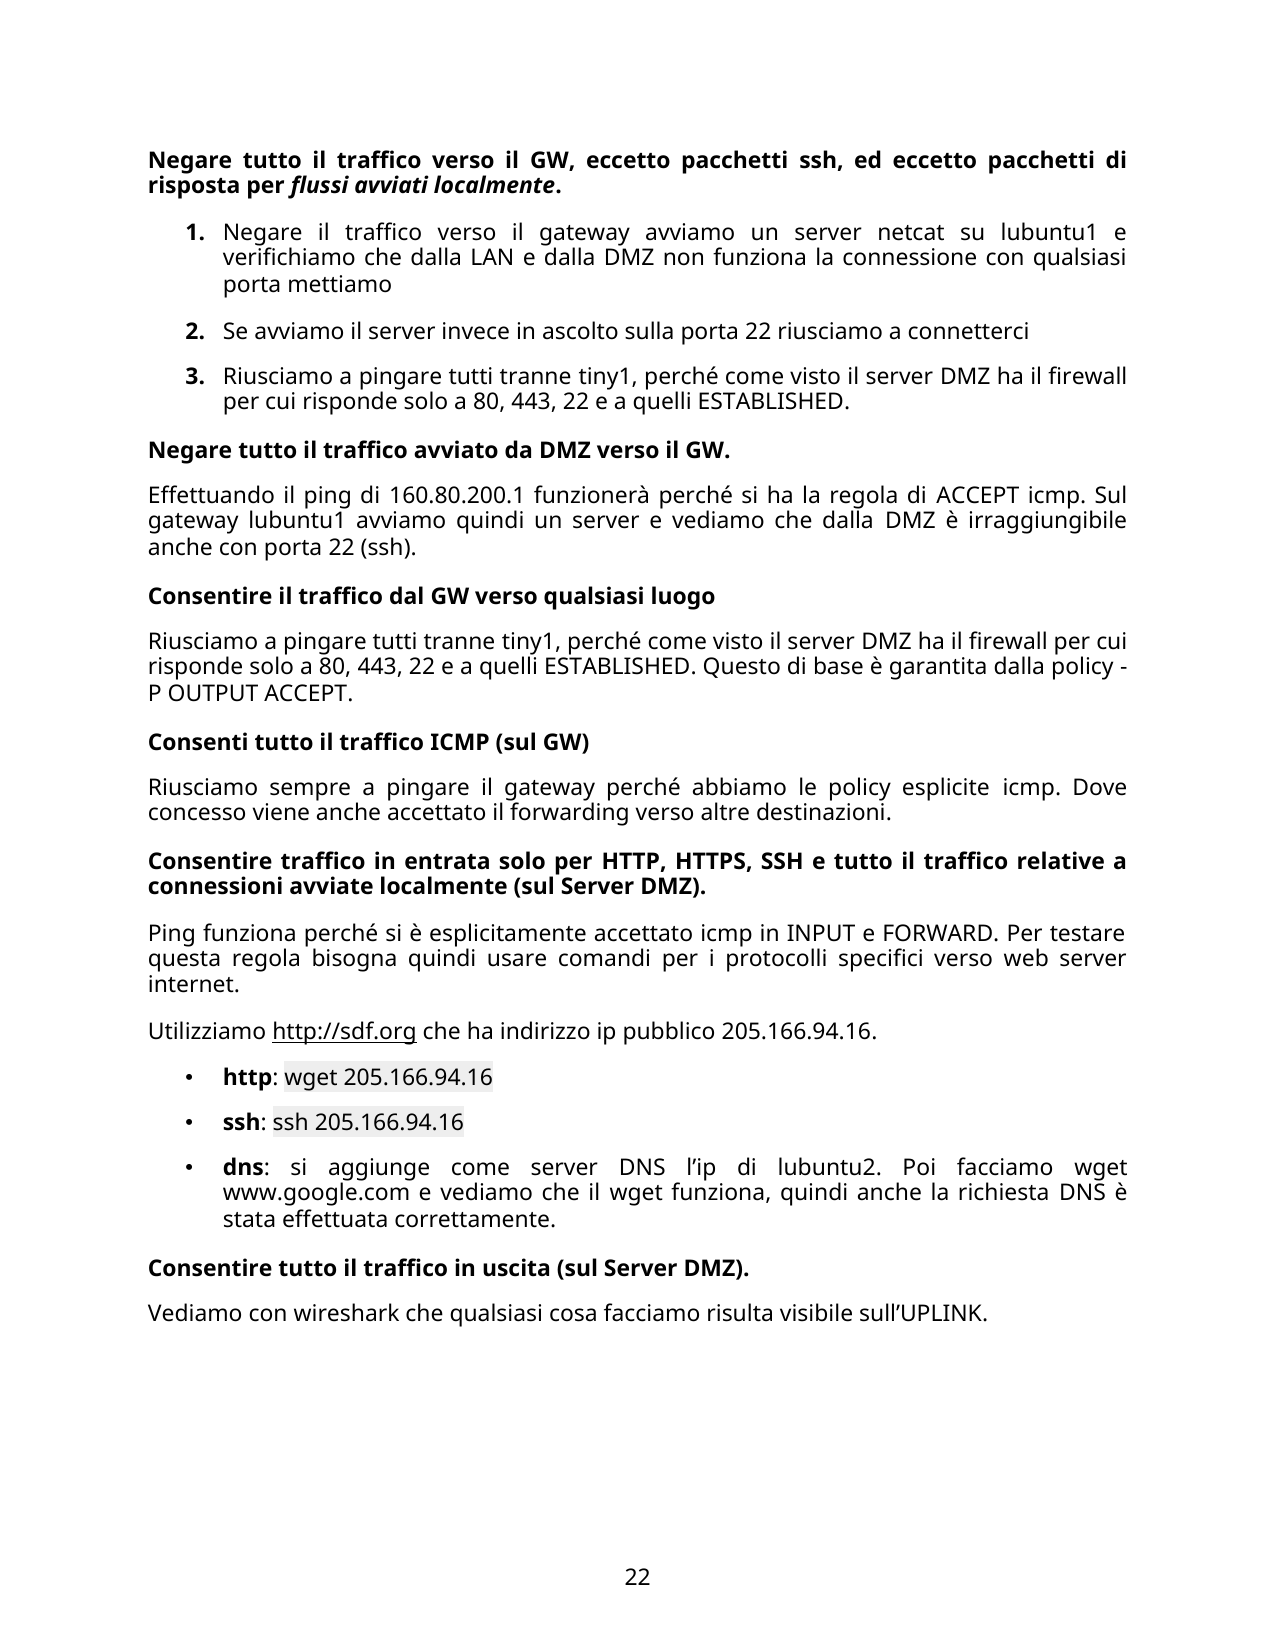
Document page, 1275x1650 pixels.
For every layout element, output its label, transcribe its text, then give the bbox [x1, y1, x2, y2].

list Negare il traffico verso il gateway avviamo un server netcat su lubuntu1 e verifichiamo che dalla LAN e dalla DMZ non funziona la connessione con qualsiasi porta mettiamo [185, 219, 1127, 299]
list Se avviamo il server invece in ascolto sulla porta 22 riusciamo a connetterci [185, 318, 1127, 344]
subtitle Negare tutto il traffico avviato da DMZ verso il GW. [148, 437, 1127, 464]
subtitle Consentire tutto il traffico in uscita (sul Server DMZ). [148, 1255, 1127, 1281]
subtitle Consentire il traffico dal GW verso qualsiasi luogo [148, 583, 1127, 609]
list http: wget 205.166.94.16 [185, 1064, 1127, 1090]
subtitle Consentire traffico in entrata solo per HTTP, HTTPS, SSH e tutto il traffico relative a connessioni avviate localmente (sul Server DMZ). [148, 848, 1127, 901]
list dns: si aggiunge come server DNS l’ip di lubuntu2. Poi facciamo wget www.google.com e vediamo che il wget funziona, quindi anche la richiesta DNS è stata effettuata correttamente. [185, 1154, 1127, 1234]
text Riusciamo a pingare tutti tranne tiny1, perché come visto il server DMZ ha il firewall per cui risponde solo a 80, 443, 22 e a quelli ESTABLISHED. Questo di base è garantita dalla policy -P OUTPUT ACCEPT. [148, 628, 1127, 708]
subtitle Negare tutto il traffico verso il GW, eccetto pacchetti ssh, ed eccetto pacchetti di risposta per flussi avviati localmente. [148, 148, 1127, 201]
text Effettuando il ping di 160.80.200.1 funzionerà perché si ha la regola di ACCEPT icmp. Sul gateway lubuntu1 avviamo quindi un server e vediamo che dalla DMZ è irraggiungibile anche con porta 22 (ssh). [148, 482, 1127, 562]
text Riusciamo sempre a pingare il gateway perché abbiamo le policy esplicite icmp. Dove concesso viene anche accettato il forwarding verso altre destinazioni. [148, 774, 1127, 827]
list ssh: ssh 205.166.94.16 [185, 1109, 1127, 1136]
list Riusciamo a pingare tutti tranne tiny1, perché come visto il server DMZ ha il firewall per cui risponde solo a 80, 443, 22 e a quelli ESTABLISHED. [185, 363, 1127, 416]
text Vediamo con wireshark che qualsiasi cosa facciamo risulta visibile sull’UPLINK. [148, 1300, 1127, 1327]
text Utilizziamo http://sdf.org che ha indirizzo ip pubblico 205.166.94.16. [148, 1018, 1127, 1045]
text Ping funziona perché si è esplicitamente accettato icmp in INPUT e FORWARD. Per testare questa regola bisogna quindi usare comandi per i protocolli specifici verso web server internet. [148, 920, 1127, 1000]
subtitle Consenti tutto il traffico ICMP (sul GW) [148, 729, 1127, 755]
